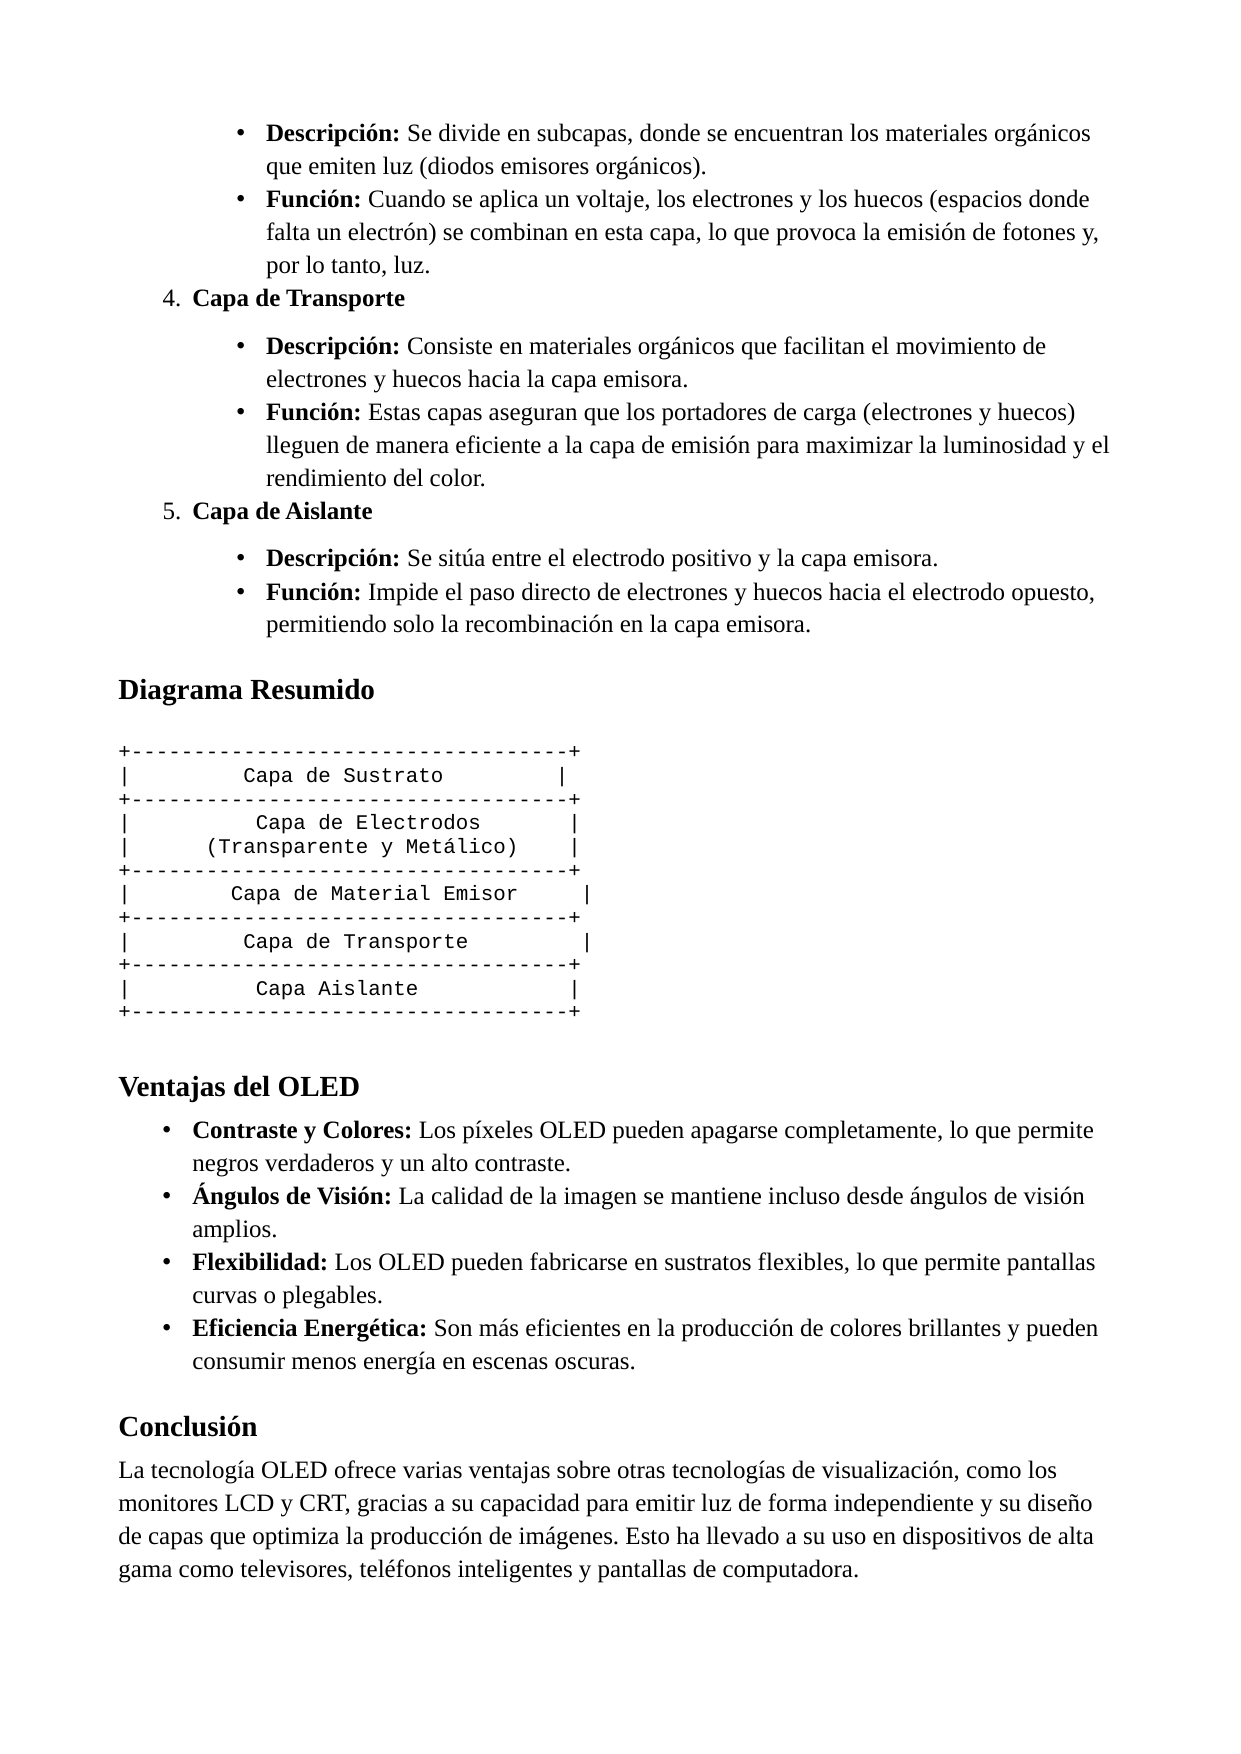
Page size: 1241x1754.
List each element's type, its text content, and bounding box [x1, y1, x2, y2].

list Función: Cuando se aplica un voltaje, los electrones y los huecos (espacios donde falta un electrón) se combinan en esta capa, lo que provoca la emisión de fotones y, por lo tanto, luz. [236, 184, 1122, 279]
list Descripción: Se sitúa entre el electrodo positivo y la capa emisora. [236, 543, 1122, 572]
list Descripción: Consiste en materiales orgánicos que facilitan el movimiento de electrones y huecos hacia la capa emisora. [236, 331, 1122, 393]
subtitle Diagrama Resumido [118, 672, 1122, 705]
text | Capa Aislante | [118, 978, 1122, 1002]
text | Capa de Transporte | [118, 931, 1122, 954]
list Capa de Transporte [162, 283, 1122, 312]
subtitle Conclusión [118, 1409, 1122, 1442]
text +-----------------------------------+ [118, 907, 1122, 931]
list Eficiencia Energética: Son más eficientes en la producción de colores brillantes y pueden consumir menos energía en escenas oscuras. [162, 1313, 1122, 1375]
list Descripción: Se divide en subcapas, donde se encuentran los materiales orgánicos que emiten luz (diodos emisores orgánicos). [236, 118, 1122, 180]
text La tecnología OLED ofrece varias ventajas sobre otras tecnologías de visualización, como los monitores LCD y CRT, gracias a su capacidad para emitir luz de forma independiente y su diseño de capas que optimiza la producción de imágenes. Esto ha llevado a su uso en dispositivos de alta gama como televisores, teléfonos inteligentes y pantallas de computadora. [118, 1455, 1122, 1582]
text +-----------------------------------+ [118, 954, 1122, 978]
text +-----------------------------------+ [118, 741, 1122, 765]
text +-----------------------------------+ [118, 789, 1122, 812]
text | Capa de Material Emisor | [118, 883, 1122, 907]
subtitle Ventajas del OLED [118, 1069, 1122, 1103]
list Contraste y Colores: Los píxeles OLED pueden apagarse completamente, lo que permite negros verdaderos y un alto contraste. [162, 1115, 1122, 1177]
list Ángulos de Visión: La calidad de la imagen se mantiene incluso desde ángulos de visión amplios. [162, 1181, 1122, 1243]
list Flexibilidad: Los OLED pueden fabricarse en sustratos flexibles, lo que permite pantallas curvas o plegables. [162, 1247, 1122, 1309]
text | (Transparente y Metálico) | [118, 836, 1122, 860]
list Función: Estas capas aseguran que los portadores de carga (electrones y huecos) lleguen de manera eficiente a la capa de emisión para maximizar la luminosidad y el rendimiento del color. [236, 397, 1122, 492]
text | Capa de Sustrato | [118, 765, 1122, 789]
text | Capa de Electrodos | [118, 812, 1122, 836]
text +-----------------------------------+ [118, 860, 1122, 883]
text +-----------------------------------+ [118, 1002, 1122, 1025]
list Función: Impide el paso directo de electrones y huecos hacia el electrodo opuesto, permitiendo solo la recombinación en la capa emisora. [236, 577, 1122, 638]
list Capa de Aislante [162, 496, 1122, 525]
